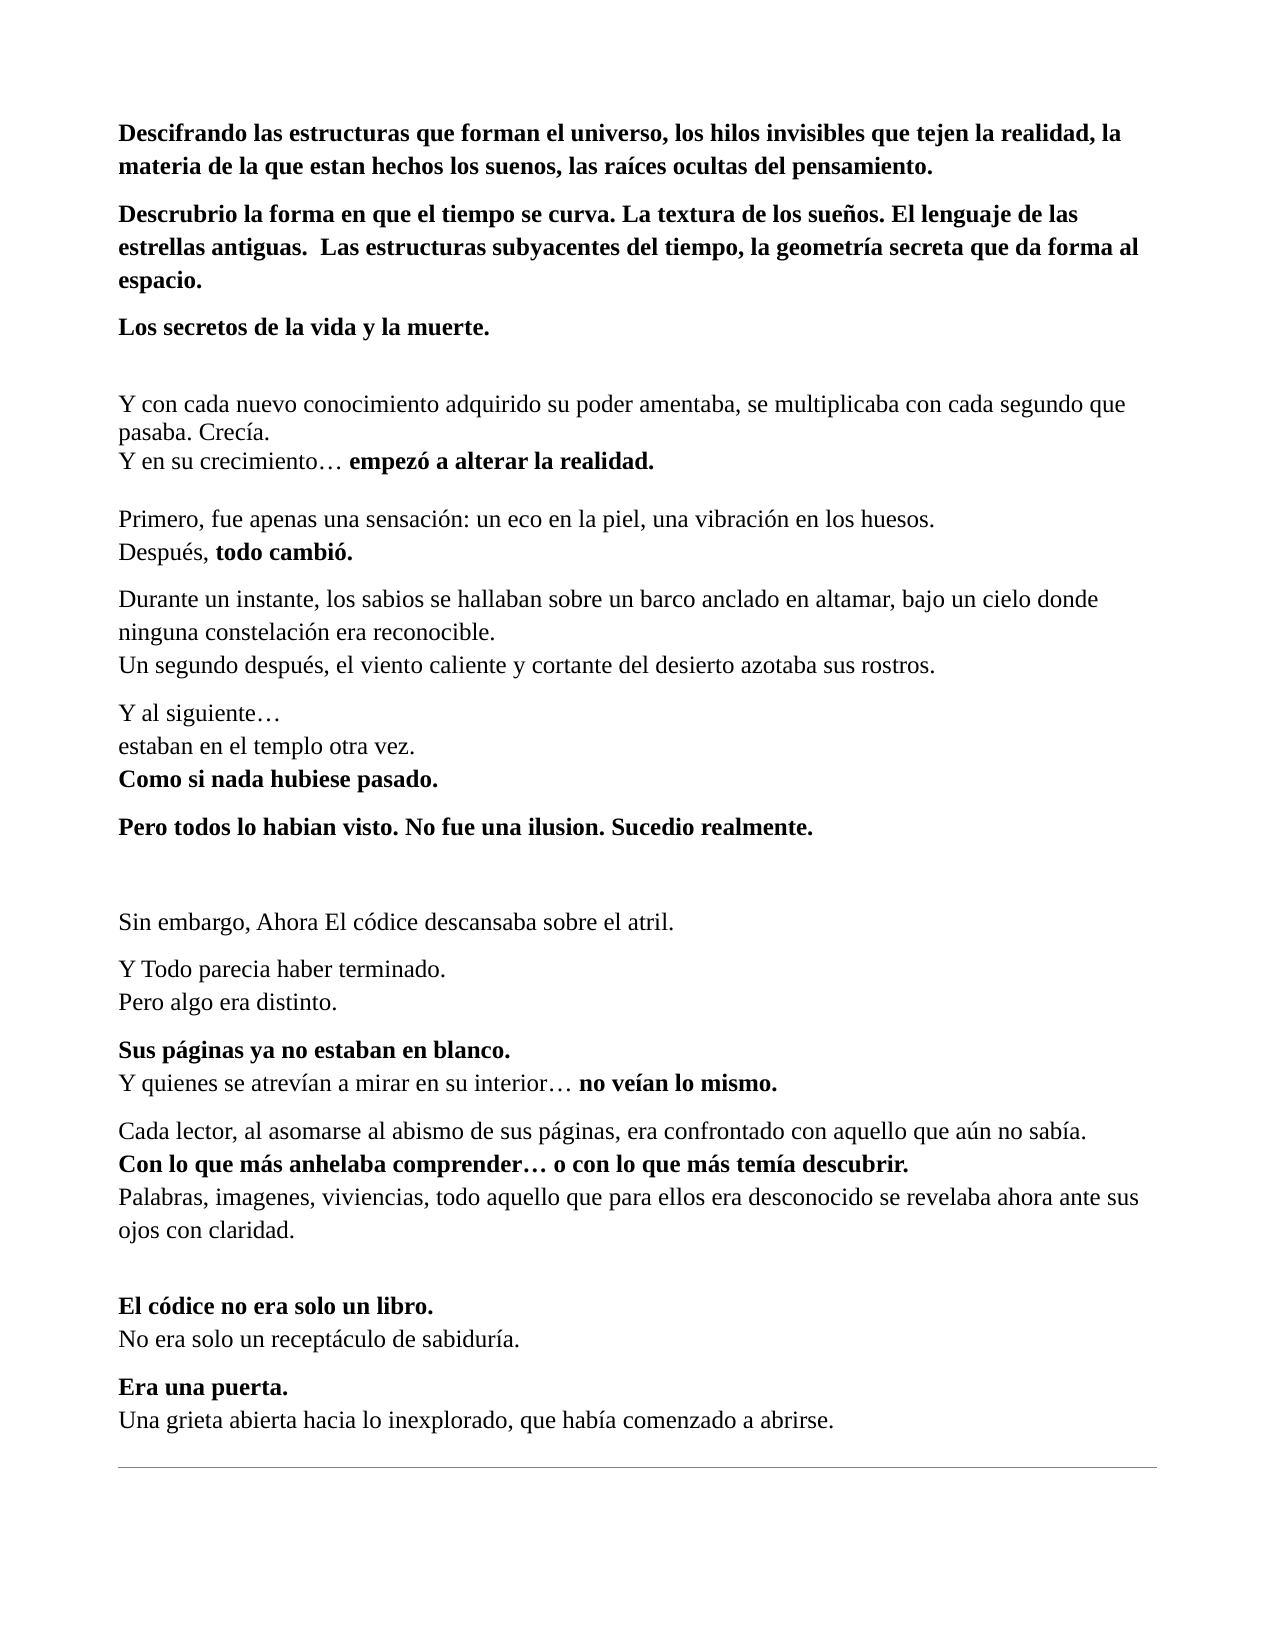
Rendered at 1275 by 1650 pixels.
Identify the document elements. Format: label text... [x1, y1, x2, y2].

text Pero todos lo habian visto. No fue una ilusion. Sucedio realmente. [118, 812, 1157, 840]
text Primero, fue apenas una sensación: un eco en la piel, una vibración en los huesos. Después, todo cambió. [118, 504, 1157, 566]
text Cada lector, al asomarse al abismo de sus páginas, era confrontado con aquello que aún no sabía. Con lo que más anhelaba comprender… o con lo que más temía descubrir. Palabras, imagenes, viviencias, todo aquello que para ellos era desconocido se revelaba ahora ante sus ojos con claridad. [118, 1116, 1157, 1243]
text Sus páginas ya no estaban en blanco. Y quienes se atrevían a mirar en su interior… no veían lo mismo. [118, 1035, 1157, 1097]
text Los secretos de la vida y la muerte. [118, 312, 1157, 341]
text El códice no era solo un libro. No era solo un receptáculo de sabiduría. [118, 1291, 1157, 1353]
text Durante un instante, los sabios se hallaban sobre un barco anclado en altamar, bajo un cielo donde ninguna constelación era reconocible. Un segundo después, el viento caliente y cortante del desierto azotaba sus rostros. [118, 584, 1157, 679]
text Y con cada nuevo conocimiento adquirido su poder amentaba, se multiplicaba con cada segundo que pasaba. Crecía. Y en su crecimiento… empezó a alterar la realidad. [118, 389, 1157, 475]
text Sin embargo, Ahora El códice descansaba sobre el atril. [118, 907, 1157, 936]
text Y al siguiente… estaban en el templo otra vez. Como si nada hubiese pasado. [118, 698, 1157, 793]
text Era una puerta. Una grieta abierta hacia lo inexplorado, que había comenzado a abrirse. [118, 1372, 1157, 1433]
text Descrubrio la forma en que el tiempo se curva. La textura de los sueños. El lenguaje de las estrellas antiguas. Las estructuras subyacentes del tiempo, la geometría secreta que da forma al espacio. [118, 199, 1157, 293]
text Y Todo parecia haber terminado. Pero algo era distinto. [118, 954, 1157, 1016]
text Descifrando las estructuras que forman el universo, los hilos invisibles que tejen la realidad, la materia de la que estan hechos los suenos, las raíces ocultas del pensamiento. [118, 118, 1157, 180]
